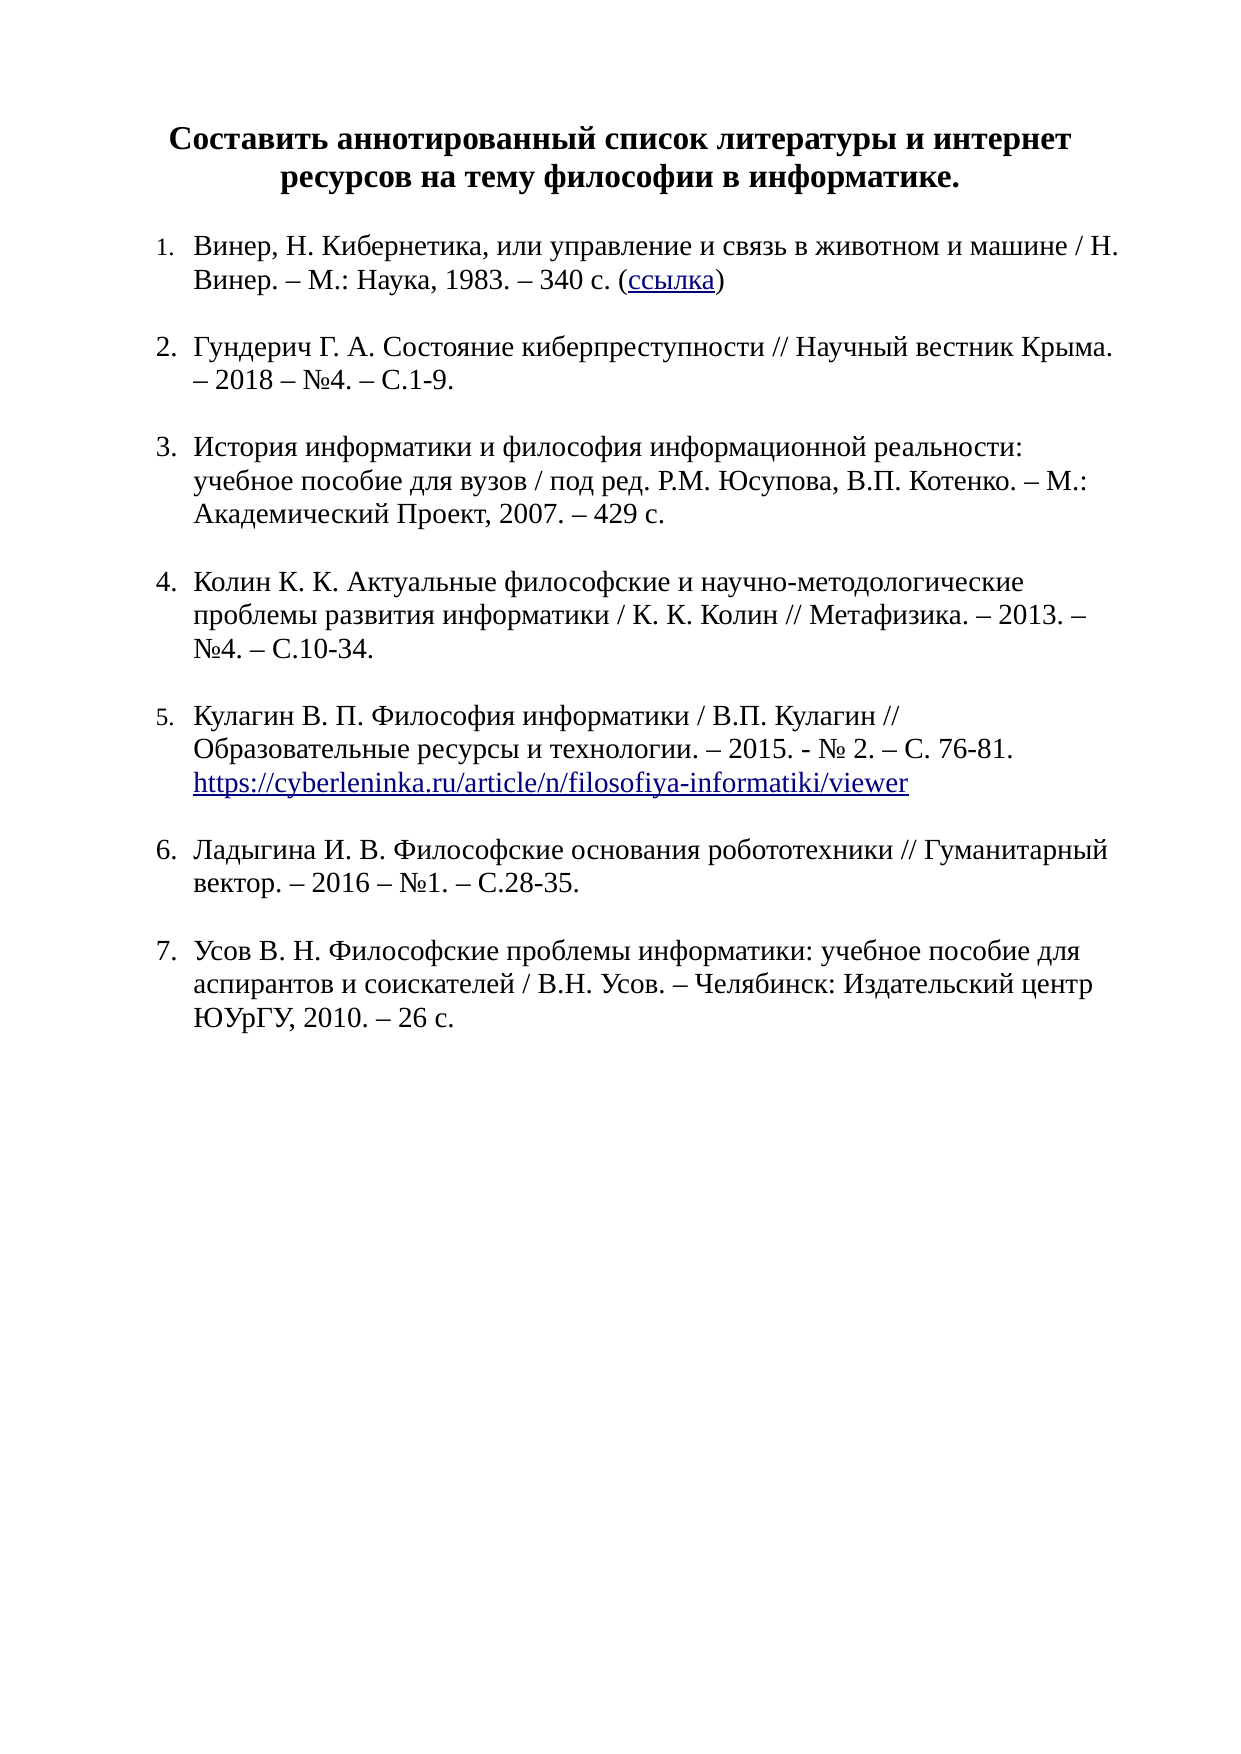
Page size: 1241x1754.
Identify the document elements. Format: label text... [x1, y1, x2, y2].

list Винер, Н. Кибернетика, или управление и связь в животном и машине / Н. Винер. – М.: Наука, 1983. – 340 с. (ссылка) [156, 228, 1122, 295]
text Составить аннотированный список литературы и интернет ресурсов на тему философии в информатике. [118, 118, 1122, 195]
list История информатики и философия информационной реальности: учебное пособие для вузов / под ред. Р.М. Юсупова, В.П. Котенко. – М.: Академический Проект, 2007. – 429 с. [156, 429, 1122, 530]
list Гундерич Г. А. Состояние киберпреступности // Научный вестник Крыма. – 2018 – №4. – С.1-9. [156, 329, 1122, 396]
list Колин К. К. Актуальные философские и научно-методологические проблемы развития информатики / К. К. Колин // Метафизика. – 2013. – №4. – С.10-34. [156, 564, 1122, 664]
list Ладыгина И. В. Философские основания робототехники // Гуманитарный вектор. – 2016 – №1. – С.28-35. [156, 832, 1122, 899]
list Усов В. Н. Философские проблемы информатики: учебное пособие для аспирантов и соискателей / В.Н. Усов. – Челябинск: Издательский центр ЮУрГУ, 2010. – 26 с. [156, 933, 1122, 1033]
list Кулагин В. П. Философия информатики / В.П. Кулагин // Образовательные ресурсы и технологии. – 2015. - № 2. – С. 76-81. https://cyberleninka.ru/article/n/filosofiya-informatiki/viewer [156, 698, 1122, 798]
